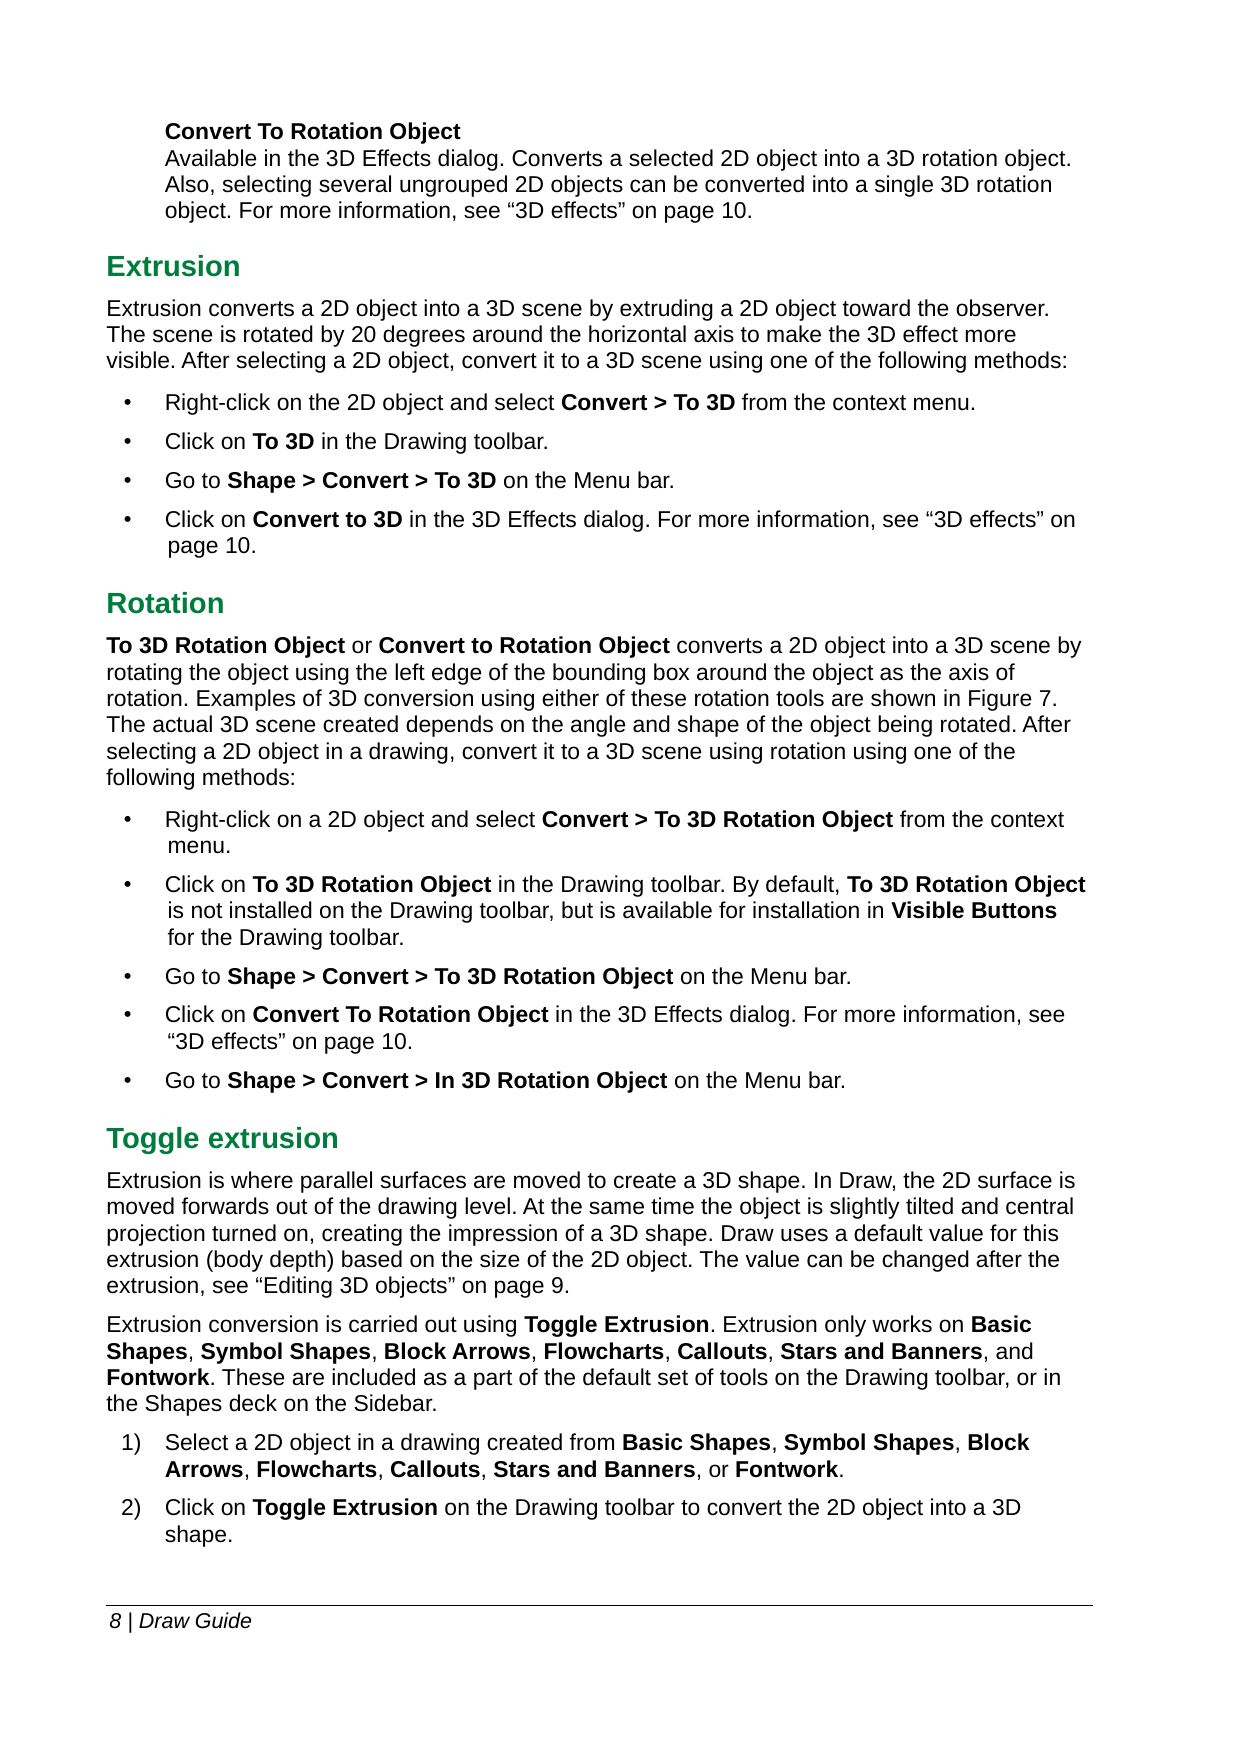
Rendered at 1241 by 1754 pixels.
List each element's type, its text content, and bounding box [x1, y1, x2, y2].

text To 3D Rotation Object or Convert to Rotation Object converts a 2D object into a 3D scene by rotating the object using the left edge of the bounding box around the object as the axis of rotation. Examples of 3D conversion using either of these rotation tools are shown in Figure 7. The actual 3D scene created depends on the angle and shape of the object being rotated. After selecting a 2D object in a drawing, convert it to a 3D scene using rotation using one of the following methods: [106, 632, 1093, 790]
subtitle Extrusion [106, 248, 1093, 282]
list Click on To 3D Rotation Object in the Drawing toolbar. By default, To 3D Rotation Object is not installed on the Drawing toolbar, but is available for installation in Visible Buttons for the Drawing toolbar. [121, 868, 1093, 950]
list Go to Shape > Convert > To 3D on the Menu bar. [121, 464, 1093, 493]
list Click on To 3D in the Drawing toolbar. [121, 425, 1093, 454]
text Convert To Rotation Object [164, 118, 1093, 144]
subtitle Toggle extrusion [106, 1121, 1093, 1154]
list Right-click on the 2D object and select Convert > To 3D from the context menu. [121, 386, 1093, 415]
list Go to Shape > Convert > To 3D Rotation Object on the Menu bar. [121, 960, 1093, 989]
list Go to Shape > Convert > In 3D Rotation Object on the Menu bar. [121, 1064, 1093, 1096]
list Click on Convert To Rotation Object in the 3D Effects dialog. For more information, see “3D effects” on page 10. [121, 998, 1093, 1054]
list Right-click on a 2D object and select Convert > To 3D Rotation Object from the context menu. [121, 803, 1093, 858]
text Extrusion conversion is carried out using Toggle Extrusion. Extrusion only works on Basic Shapes, Symbol Shapes, Block Arrows, Flowcharts, Callouts, Stars and Banners, and Fontwork. These are included as a part of the default set of tools on the Drawing toolbar, or in the Shapes deck on the Sidebar. [106, 1311, 1093, 1417]
text Extrusion converts a 2D object into a 3D scene by extruding a 2D object toward the observer. The scene is rotated by 20 degrees around the horizontal axis to make the 3D effect more visible. After selecting a 2D object, convert it to a 3D scene using one of the following methods: [106, 294, 1093, 374]
text Extrusion is where parallel surfaces are moved to create a 3D shape. In Draw, the 2D surface is moved forwards out of the drawing level. At the same time the object is slightly tilted and central projection turned on, creating the impression of a 3D shape. Draw uses a default value for this extrusion (body depth) based on the size of the 2D object. The value can be changed after the extrusion, see “Editing 3D objects” on page 9. [106, 1167, 1093, 1299]
text Available in the 3D Effects dialog. Converts a selected 2D object into a 3D rotation object. Also, selecting several ungrouped 2D objects can be converted into a single 3D rotation object. For more information, see “3D effects” on page 10. [164, 144, 1093, 223]
subtitle Rotation [106, 586, 1093, 620]
list Click on Toggle Extrusion on the Drawing toolbar to convert the 2D object into a 3D shape. [121, 1494, 1093, 1547]
list Click on Convert to 3D in the 3D Effects dialog. For more information, see “3D effects” on page 10. [121, 503, 1093, 561]
list Select a 2D object in a drawing created from Basic Shapes, Symbol Shapes, Block Arrows, Flowcharts, Callouts, Stars and Banners, or Fontwork. [121, 1429, 1093, 1482]
